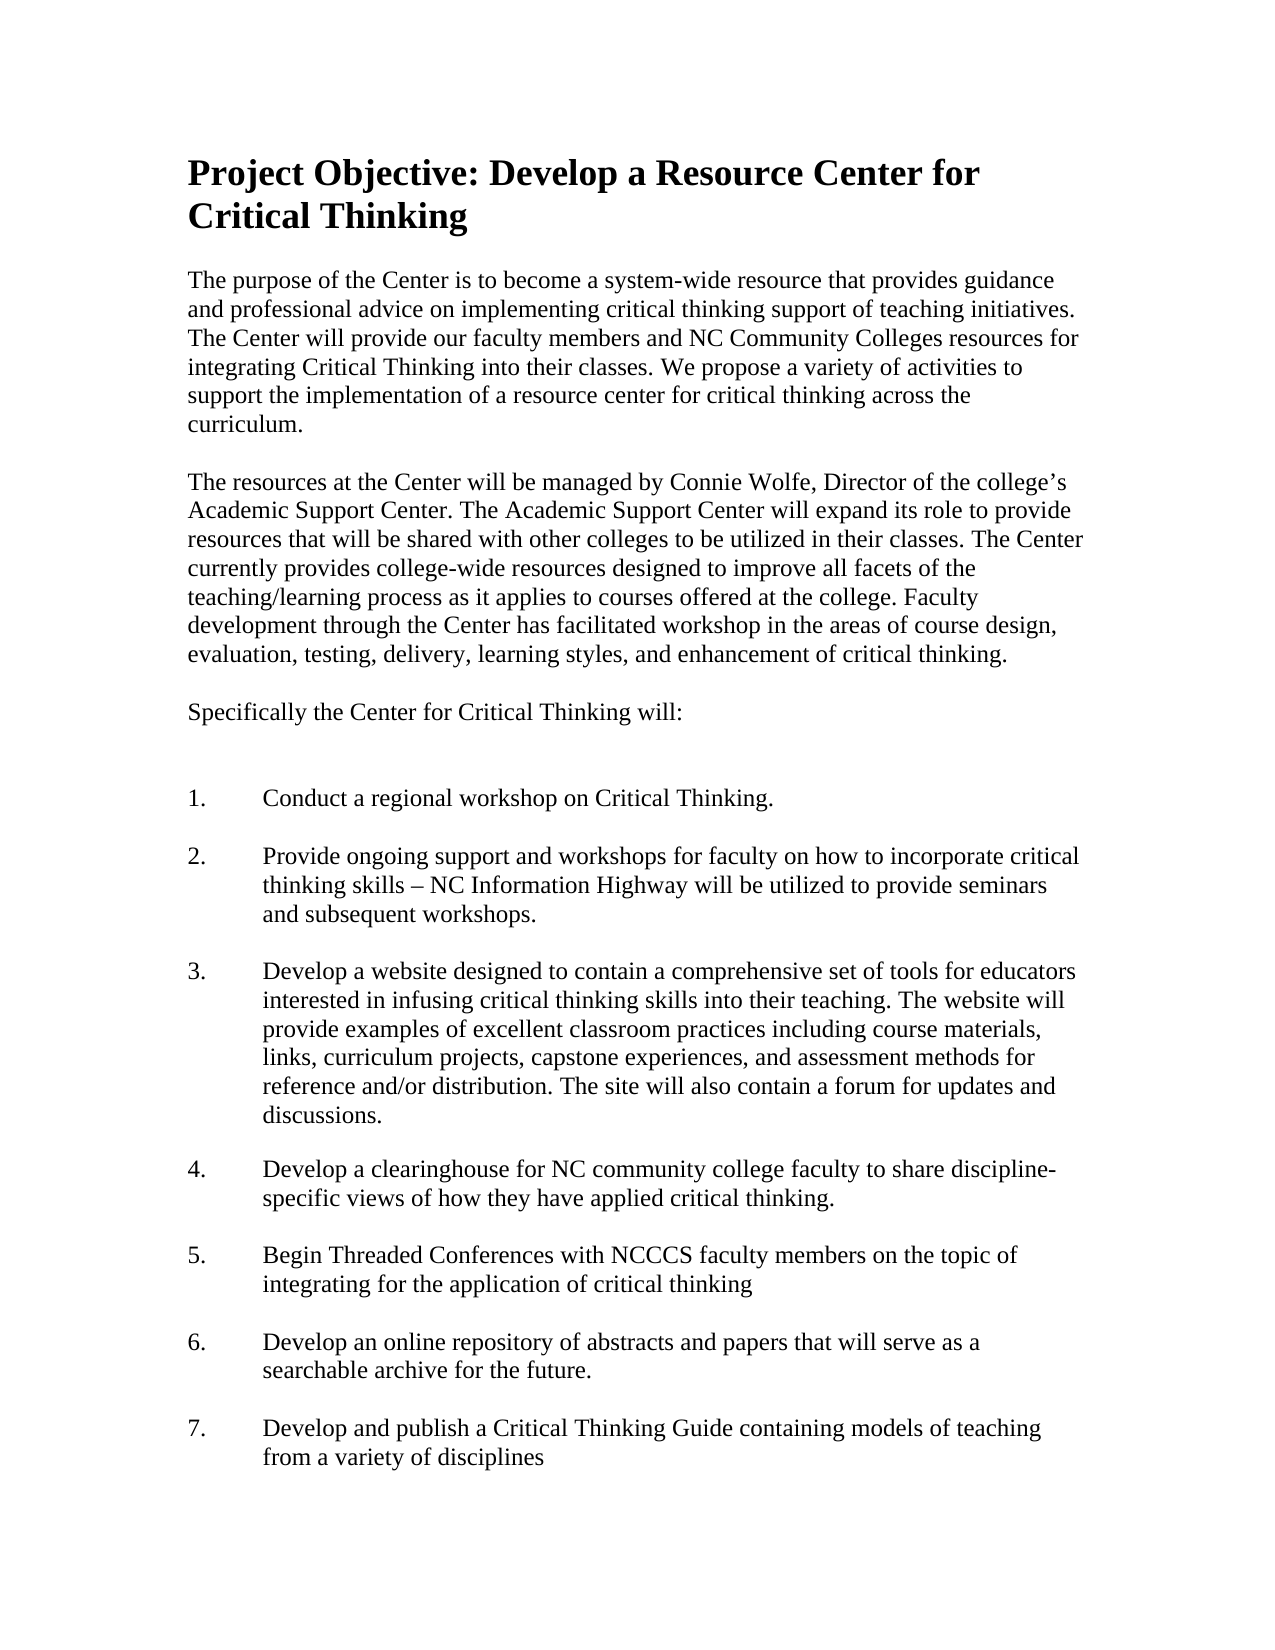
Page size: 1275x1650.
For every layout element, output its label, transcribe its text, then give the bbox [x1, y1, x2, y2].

text Project Objective: Develop a Resource Center for Critical Thinking [187, 150, 1087, 236]
text The resources at the Center will be managed by Connie Wolfe, Director of the college’s Academic Support Center. The Academic Support Center will expand its role to provide resources that will be shared with other colleges to be utilized in their classes. The Center currently provides college-wide resources designed to improve all facets of the teaching/learning process as it applies to courses offered at the college. Faculty development through the Center has facilitated workshop in the areas of course design, evaluation, testing, delivery, learning styles, and enhancement of critical thinking. [187, 467, 1087, 668]
text 5. Begin Threaded Conferences with NCCCS faculty members on the topic of integrating for the application of critical thinking [187, 1241, 1087, 1298]
text The purpose of the Center is to become a system-wide resource that provides guidance and professional advice on implementing critical thinking support of teaching initiatives. The Center will provide our faculty members and NC Community Colleges resources for integrating Critical Thinking into their classes. We propose a variety of activities to support the implementation of a resource center for critical thinking across the curriculum. [187, 265, 1087, 438]
text 3. Develop a website designed to contain a comprehensive set of tools for educators interested in infusing critical thinking skills into their teaching. The website will provide examples of excellent classroom practices including course materials, links, curriculum projects, capstone experiences, and assessment methods for reference and/or distribution. The site will also contain a forum for updates and discussions. [187, 956, 1087, 1129]
text Specifically the Center for Critical Thinking will: [187, 697, 1087, 725]
text 7. Develop and publish a Critical Thinking Guide containing models of teaching from a variety of disciplines [187, 1413, 1087, 1471]
text 1. Conduct a regional workshop on Critical Thinking. [187, 783, 1087, 812]
text 4. Develop a clearinghouse for NC community college faculty to share discipline-specific views of how they have applied critical thinking. [187, 1154, 1087, 1212]
text 2. Provide ongoing support and workshops for faculty on how to incorporate critical thinking skills – NC Information Highway will be utilized to provide seminars and subsequent workshops. [187, 841, 1087, 927]
text 6. Develop an online repository of abstracts and papers that will serve as a searchable archive for the future. [187, 1327, 1087, 1384]
